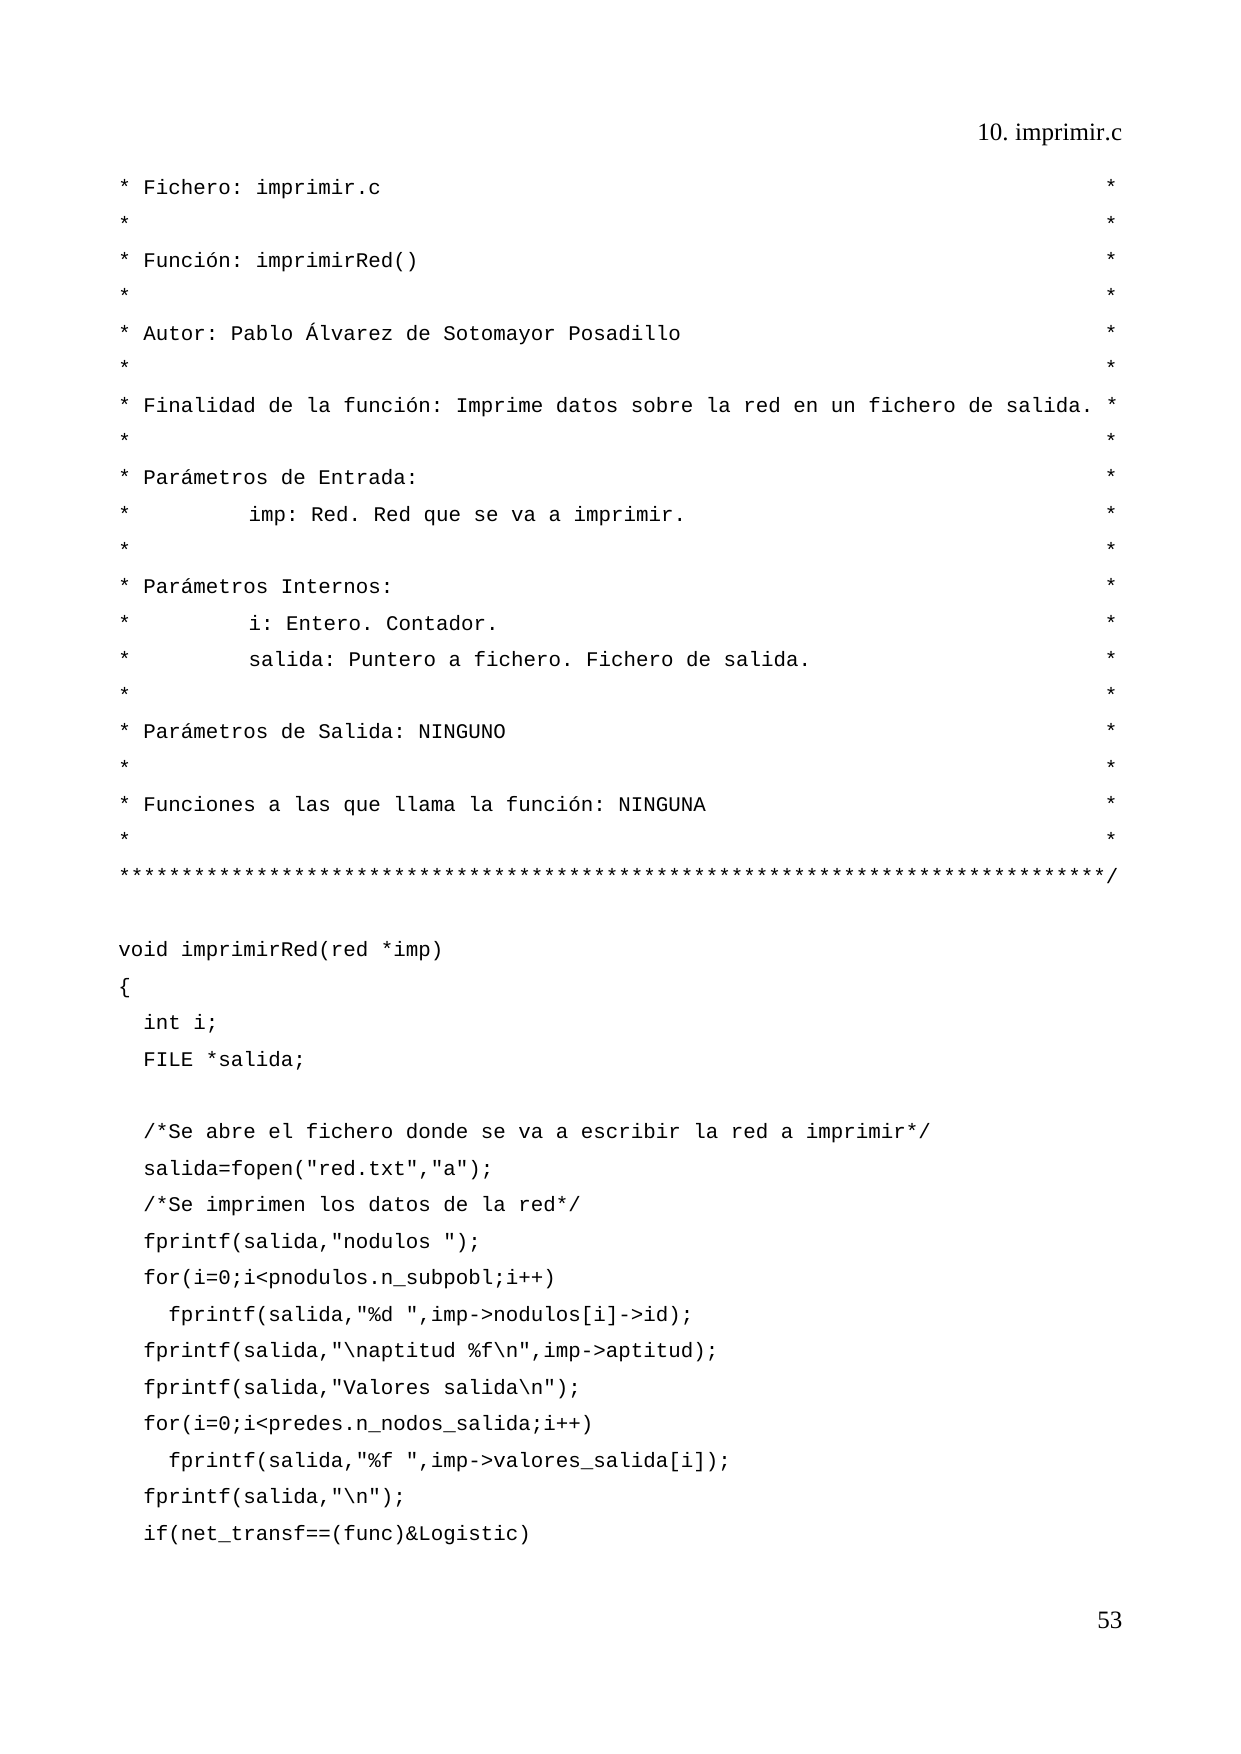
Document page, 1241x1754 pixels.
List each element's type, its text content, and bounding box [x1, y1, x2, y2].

text salida=fopen("red.txt","a"); [118, 1158, 1122, 1182]
text * i: Entero. Contador. * [118, 612, 1122, 636]
text for(i=0;i<predes.n_nodos_salida;i++) [118, 1413, 1122, 1437]
text int i; [118, 1012, 1122, 1036]
text * * [118, 286, 1122, 310]
text * * [118, 431, 1122, 455]
text * Fichero: imprimir.c * [118, 177, 1122, 201]
text void imprimirRed(red *imp) [118, 939, 1122, 963]
text * Función: imprimirRed() * [118, 250, 1122, 274]
text fprintf(salida,"%d ",imp->nodulos[i]->id); [118, 1304, 1122, 1328]
text * * [118, 213, 1122, 237]
text if(net_transf==(func)&Logistic) [118, 1522, 1122, 1546]
text * Funciones a las que llama la función: NINGUNA * [118, 794, 1122, 818]
text /*Se imprimen los datos de la red*/ [118, 1194, 1122, 1218]
text * * [118, 758, 1122, 782]
text * salida: Puntero a fichero. Fichero de salida. * [118, 649, 1122, 673]
text * imp: Red. Red que se va a imprimir. * [118, 504, 1122, 528]
text * Finalidad de la función: Imprime datos sobre la red en un fichero de salida. * [118, 395, 1122, 419]
text * Autor: Pablo Álvarez de Sotomayor Posadillo * [118, 322, 1122, 346]
text fprintf(salida,"nodulos "); [118, 1231, 1122, 1255]
text { [118, 976, 1122, 999]
text fprintf(salida,"Valores salida\n"); [118, 1377, 1122, 1401]
text fprintf(salida,"\naptitud %f\n",imp->aptitud); [118, 1340, 1122, 1364]
text FILE *salida; [118, 1048, 1122, 1072]
text *******************************************************************************/ [118, 866, 1122, 890]
text for(i=0;i<pnodulos.n_subpobl;i++) [118, 1267, 1122, 1291]
text * Parámetros de Entrada: * [118, 467, 1122, 491]
text * Parámetros de Salida: NINGUNO * [118, 721, 1122, 745]
text fprintf(salida,"\n"); [118, 1486, 1122, 1510]
text /*Se abre el fichero donde se va a escribir la red a imprimir*/ [118, 1121, 1122, 1145]
text * * [118, 685, 1122, 709]
text * * [118, 540, 1122, 564]
text * * [118, 830, 1122, 854]
text fprintf(salida,"%f ",imp->valores_salida[i]); [118, 1449, 1122, 1473]
text * * [118, 358, 1122, 382]
text * Parámetros Internos: * [118, 576, 1122, 600]
